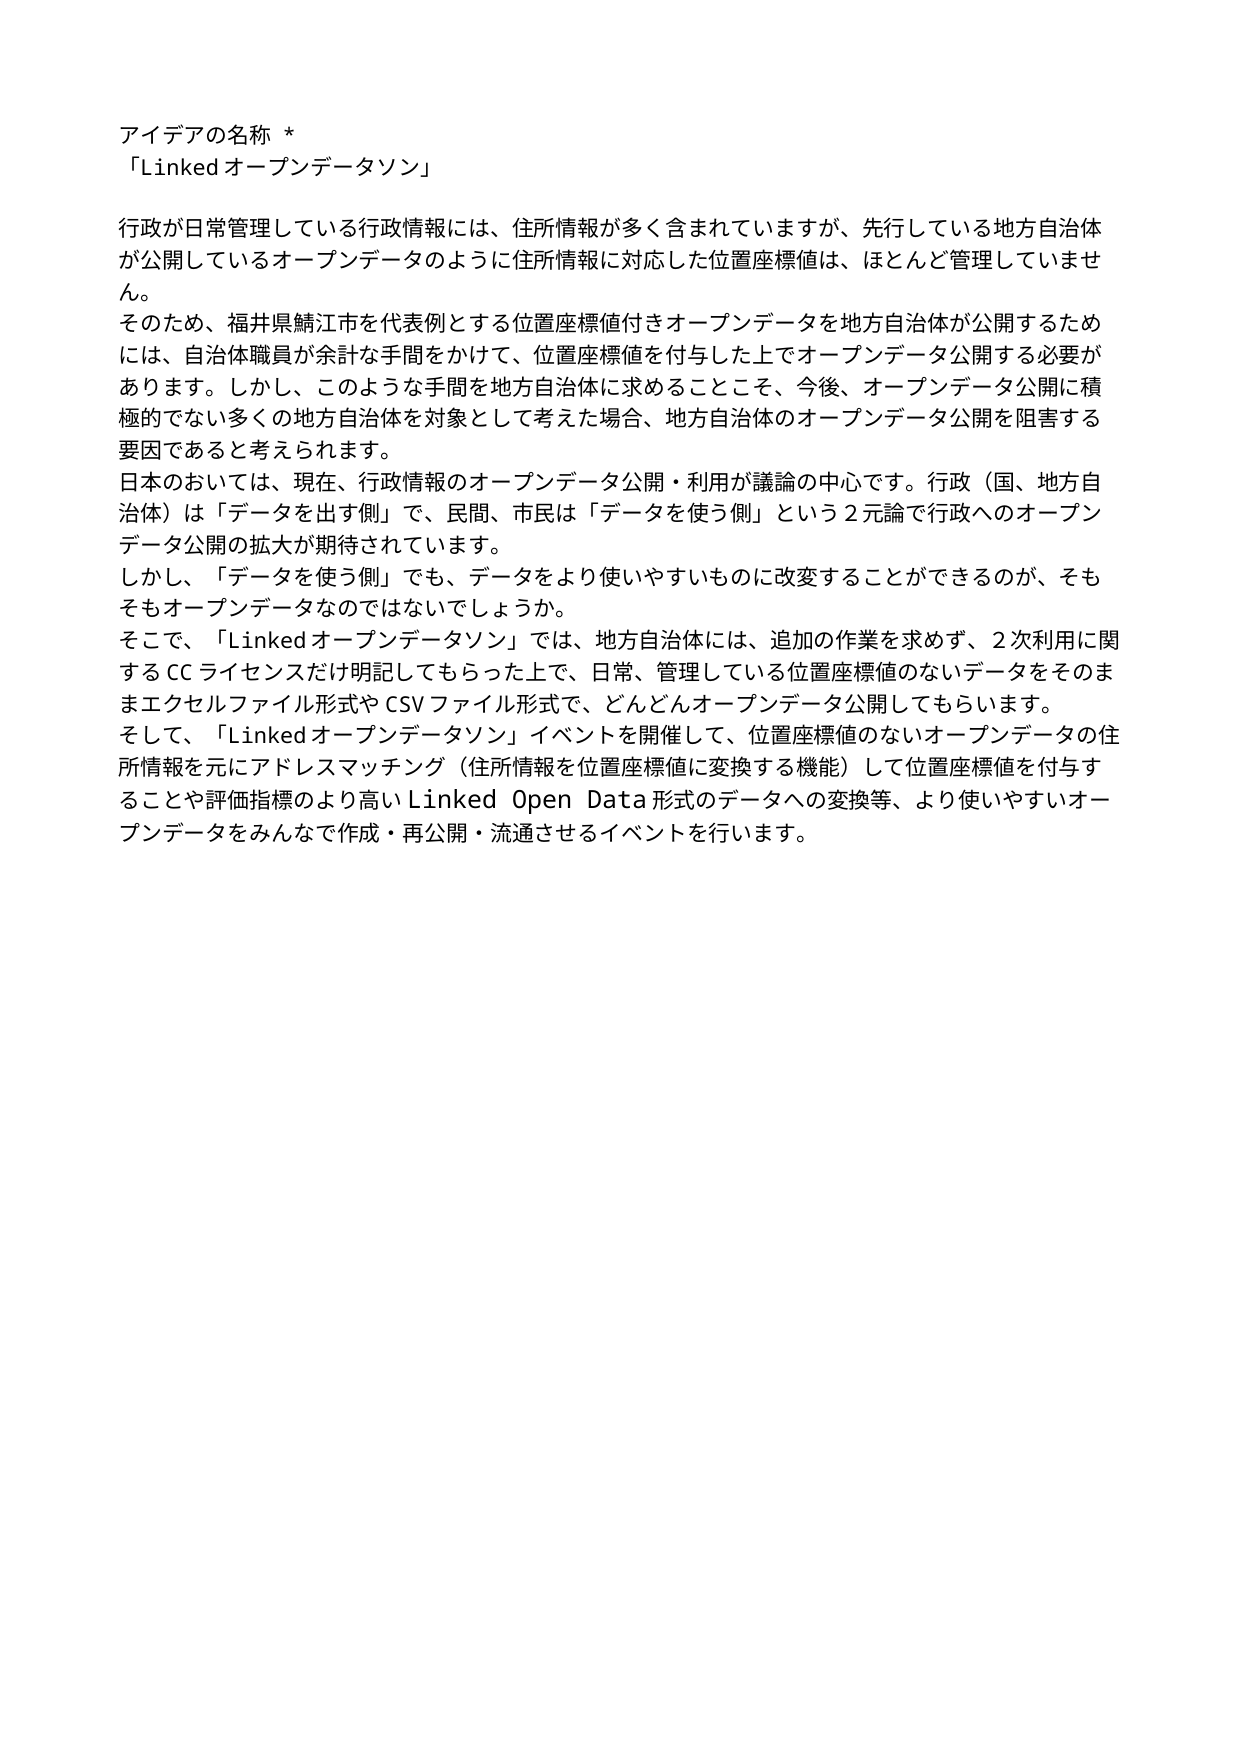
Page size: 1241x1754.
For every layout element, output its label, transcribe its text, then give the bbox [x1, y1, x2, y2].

text 行政が日常管理している行政情報には、住所情報が多く含まれていますが、先行している地方自治体が公開しているオープンデータのように住所情報に対応した位置座標値は、ほとんど管理していません。 そのため、福井県鯖江市を代表例とする位置座標値付きオープンデータを地方自治体が公開するためには、自治体職員が余計な手間をかけて、位置座標値を付与した上でオープンデータ公開する必要があります。しかし、このような手間を地方自治体に求めることこそ、今後、オープンデータ公開に積極的でない多くの地方自治体を対象として考えた場合、地方自治体のオープンデータ公開を阻害する要因であると考えられます。 [118, 211, 1122, 465]
text 日本のおいては、現在、行政情報のオープンデータ公開・利用が議論の中心です。行政（国、地方自治体）は「データを出す側」で、民間、市民は「データを使う側」という２元論で行政へのオープンデータ公開の拡大が期待されています。 [118, 465, 1122, 560]
text そして、「Linkedオープンデータソン」イベントを開催して、位置座標値のないオープンデータの住所情報を元にアドレスマッチング（住所情報を位置座標値に変換する機能）して位置座標値を付与することや評価指標のより高いLinked Open Data形式のデータへの変換等、より使いやすいオープンデータをみんなで作成・再公開・流通させるイベントを行います。 [118, 718, 1122, 848]
text 「Linkedオープンデータソン」 [118, 150, 1122, 182]
text アイデアの名称 * [118, 118, 1122, 150]
text しかし、「データを使う側」でも、データをより使いやすいものに改変することができるのが、そもそもオープンデータなのではないでしょうか。 [118, 560, 1122, 623]
text そこで、「Linkedオープンデータソン」では、地方自治体には、追加の作業を求めず、２次利用に関するCCライセンスだけ明記してもらった上で、日常、管理している位置座標値のないデータをそのままエクセルファイル形式やCSVファイル形式で、どんどんオープンデータ公開してもらいます。 [118, 623, 1122, 718]
